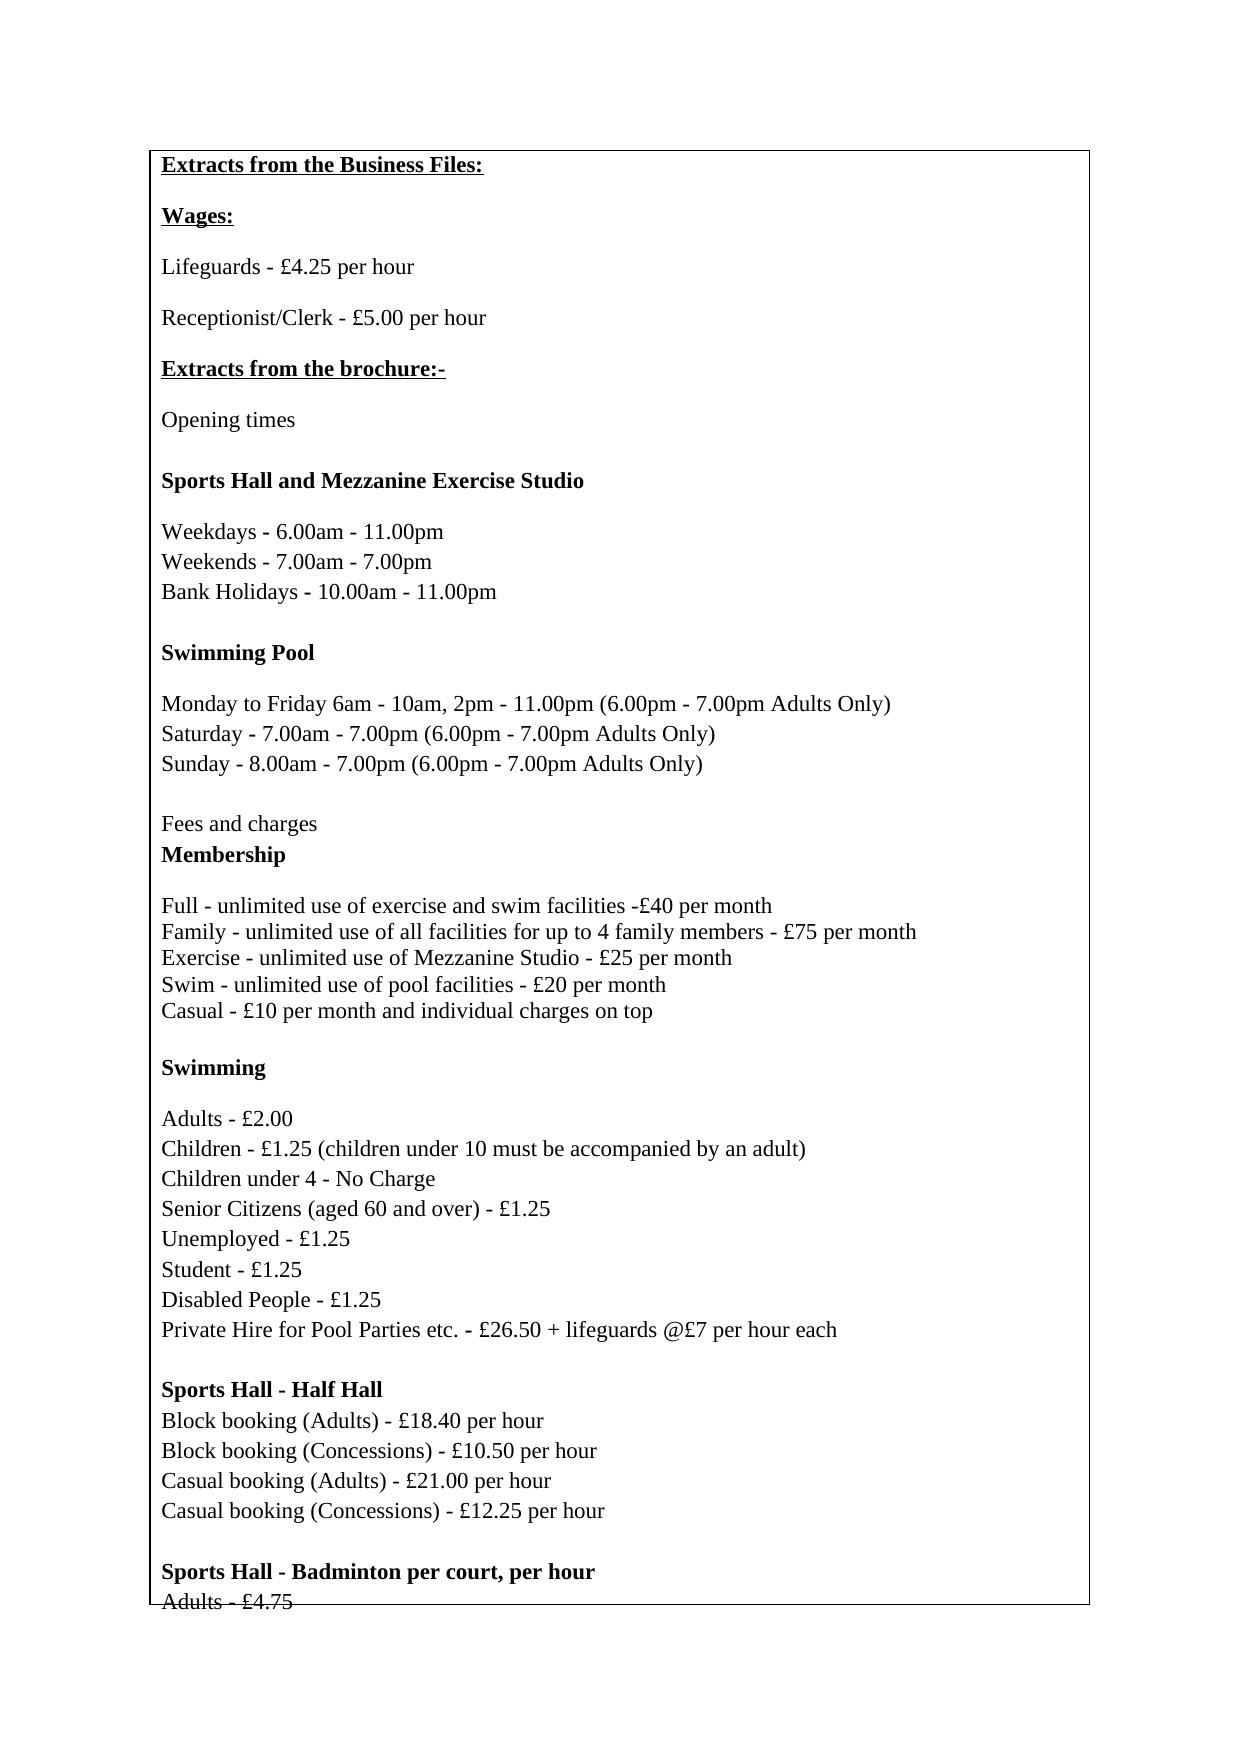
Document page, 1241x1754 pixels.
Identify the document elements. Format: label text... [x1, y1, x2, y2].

table_header Extracts from the Business Files: Wages: Lifeguards - £4.25 per hour Receptionist/Clerk - £5.00 per hour Extracts from the brochure:- Opening times Sports Hall and Mezzanine Exercise Studio Weekdays - 6.00am - 11.00pm Weekends - 7.00am - 7.00pm Bank Holidays - 10.00am - 11.00pm Swimming Pool Monday to Friday 6am - 10am, 2pm - 11.00pm (6.00pm - 7.00pm Adults Only) Saturday - 7.00am - 7.00pm (6.00pm - 7.00pm Adults Only) Sunday - 8.00am - 7.00pm (6.00pm - 7.00pm Adults Only) Fees and charges Membership Full - unlimited use of exercise and swim facilities -£40 per month Family - unlimited use of all facilities for up to 4 family members - £75 per month Exercise - unlimited use of Mezzanine Studio - £25 per month Swim - unlimited use of pool facilities - £20 per month Casual - £10 per month and individual charges on top Swimming Adults - £2.00 Children - £1.25 (children under 10 must be accompanied by an adult) Children under 4 - No Charge Senior Citizens (aged 60 and over) - £1.25 Unemployed - £1.25 Student - £1.25 Disabled People - £1.25 Private Hire for Pool Parties etc. - £26.50 + lifeguards @£7 per hour each Sports Hall - Half Hall Block booking (Adults) - £18.40 per hour Block booking (Concessions) - £10.50 per hour Casual booking (Adults) - £21.00 per hour Casual booking (Concessions) - £12.25 per hour Sports Hall - Badminton per court, per hour Adults - £4.75 Juniors - £2.65 Sports Hall - Tennis per court, per hour Adults - £5.25 Juniors - £2.70 Sports Hall - Table Tennis per table, per hour Adults - £4.25 Juniors - £2.50 [151, 151, 1089, 1604]
